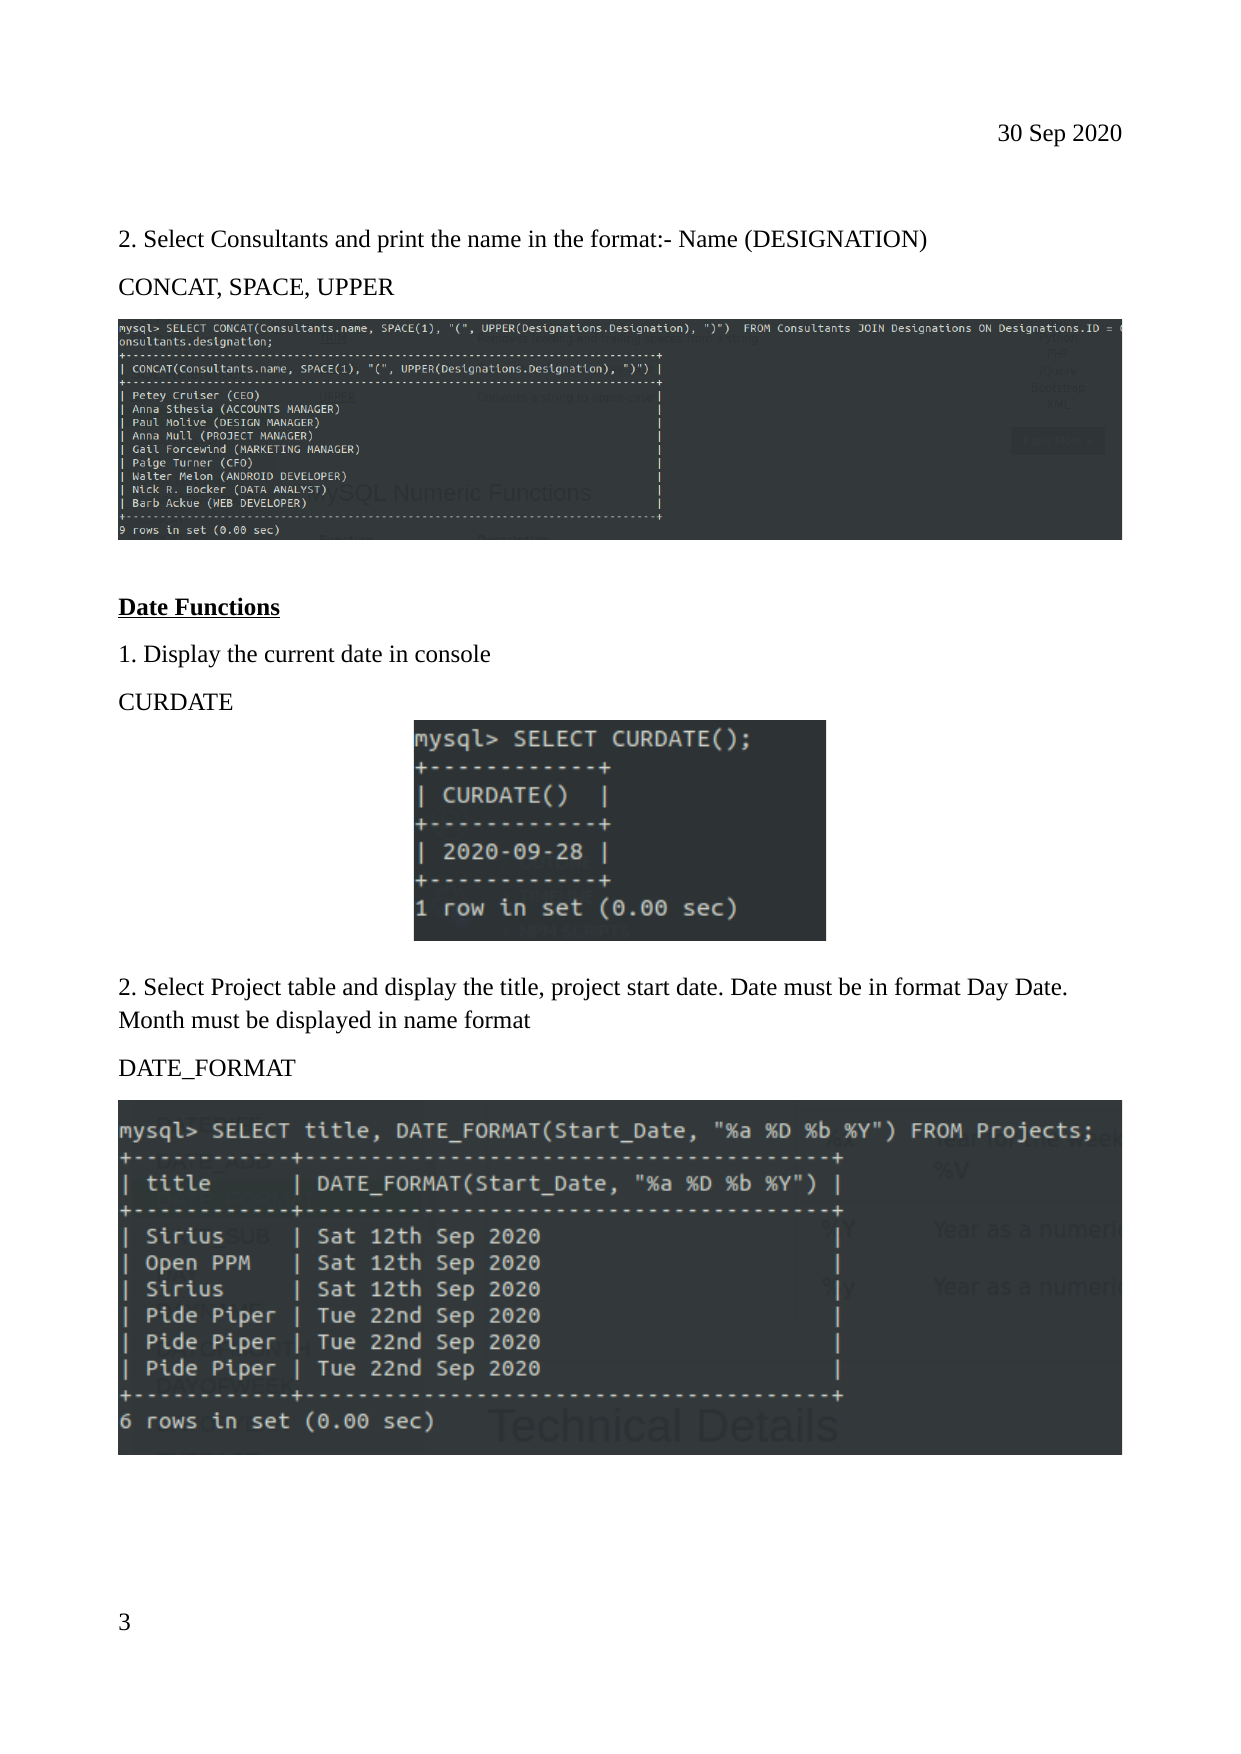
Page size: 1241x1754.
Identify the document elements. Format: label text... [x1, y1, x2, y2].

text 2. Select Project table and display the title, project start date. Date must be in format Day Date. Month must be displayed in name format [118, 972, 1122, 1034]
picture [413, 720, 827, 941]
text CONCAT, SPACE, UPPER [118, 272, 1122, 300]
text Date Functions [118, 592, 1122, 620]
text 2. Select Consultants and print the name in the format:- Name (DESIGNATION) [118, 224, 1122, 253]
text 1. Display the current date in console [118, 639, 1122, 668]
picture [118, 1100, 1123, 1455]
text CURDATE [118, 687, 1122, 716]
text DATE_FORMAT [118, 1053, 1122, 1082]
picture [118, 319, 1123, 540]
